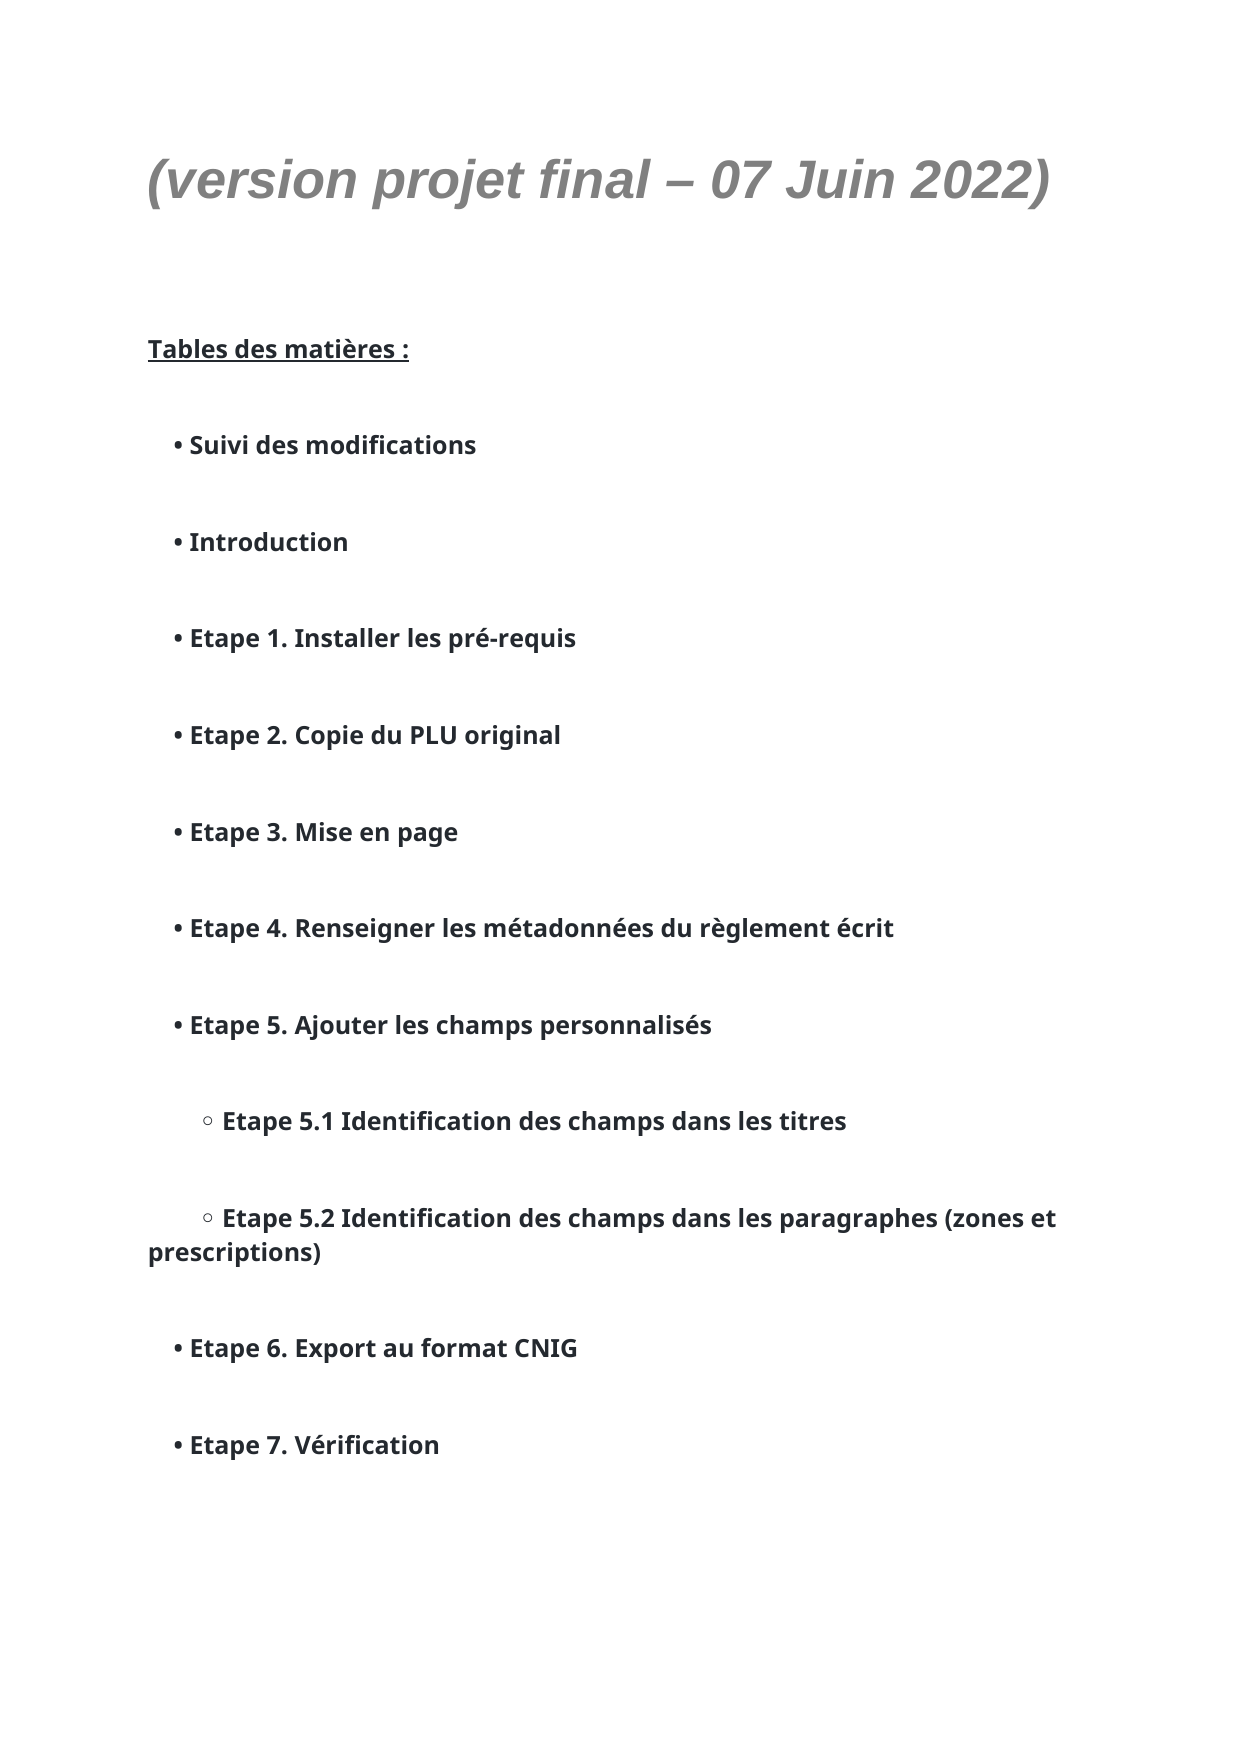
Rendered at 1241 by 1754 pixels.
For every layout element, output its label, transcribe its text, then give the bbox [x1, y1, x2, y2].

subtitle • Etape 6. Export au format CNIG [148, 1331, 1093, 1365]
subtitle ◦ Etape 5.1 Identification des champs dans les titres [148, 1104, 1093, 1138]
subtitle • Etape 7. Vérification [148, 1428, 1093, 1462]
subtitle • Etape 3. Mise en page [148, 814, 1093, 848]
subtitle • Etape 2. Copie du PLU original [148, 718, 1093, 752]
subtitle • Etape 4. Renseigner les métadonnées du règlement écrit [148, 911, 1093, 945]
subtitle ◦ Etape 5.2 Identification des champs dans les paragraphes (zones et prescriptions) [148, 1201, 1093, 1269]
subtitle • Etape 1. Installer les pré-requis [148, 621, 1093, 655]
subtitle • Etape 5. Ajouter les champs personnalisés [148, 1007, 1093, 1041]
subtitle • Suivi des modifications [148, 428, 1093, 462]
text (version projet final – 07 Juin 2022) [148, 148, 1093, 210]
subtitle • Introduction [148, 524, 1093, 559]
subtitle Tables des matières : [148, 331, 1093, 366]
